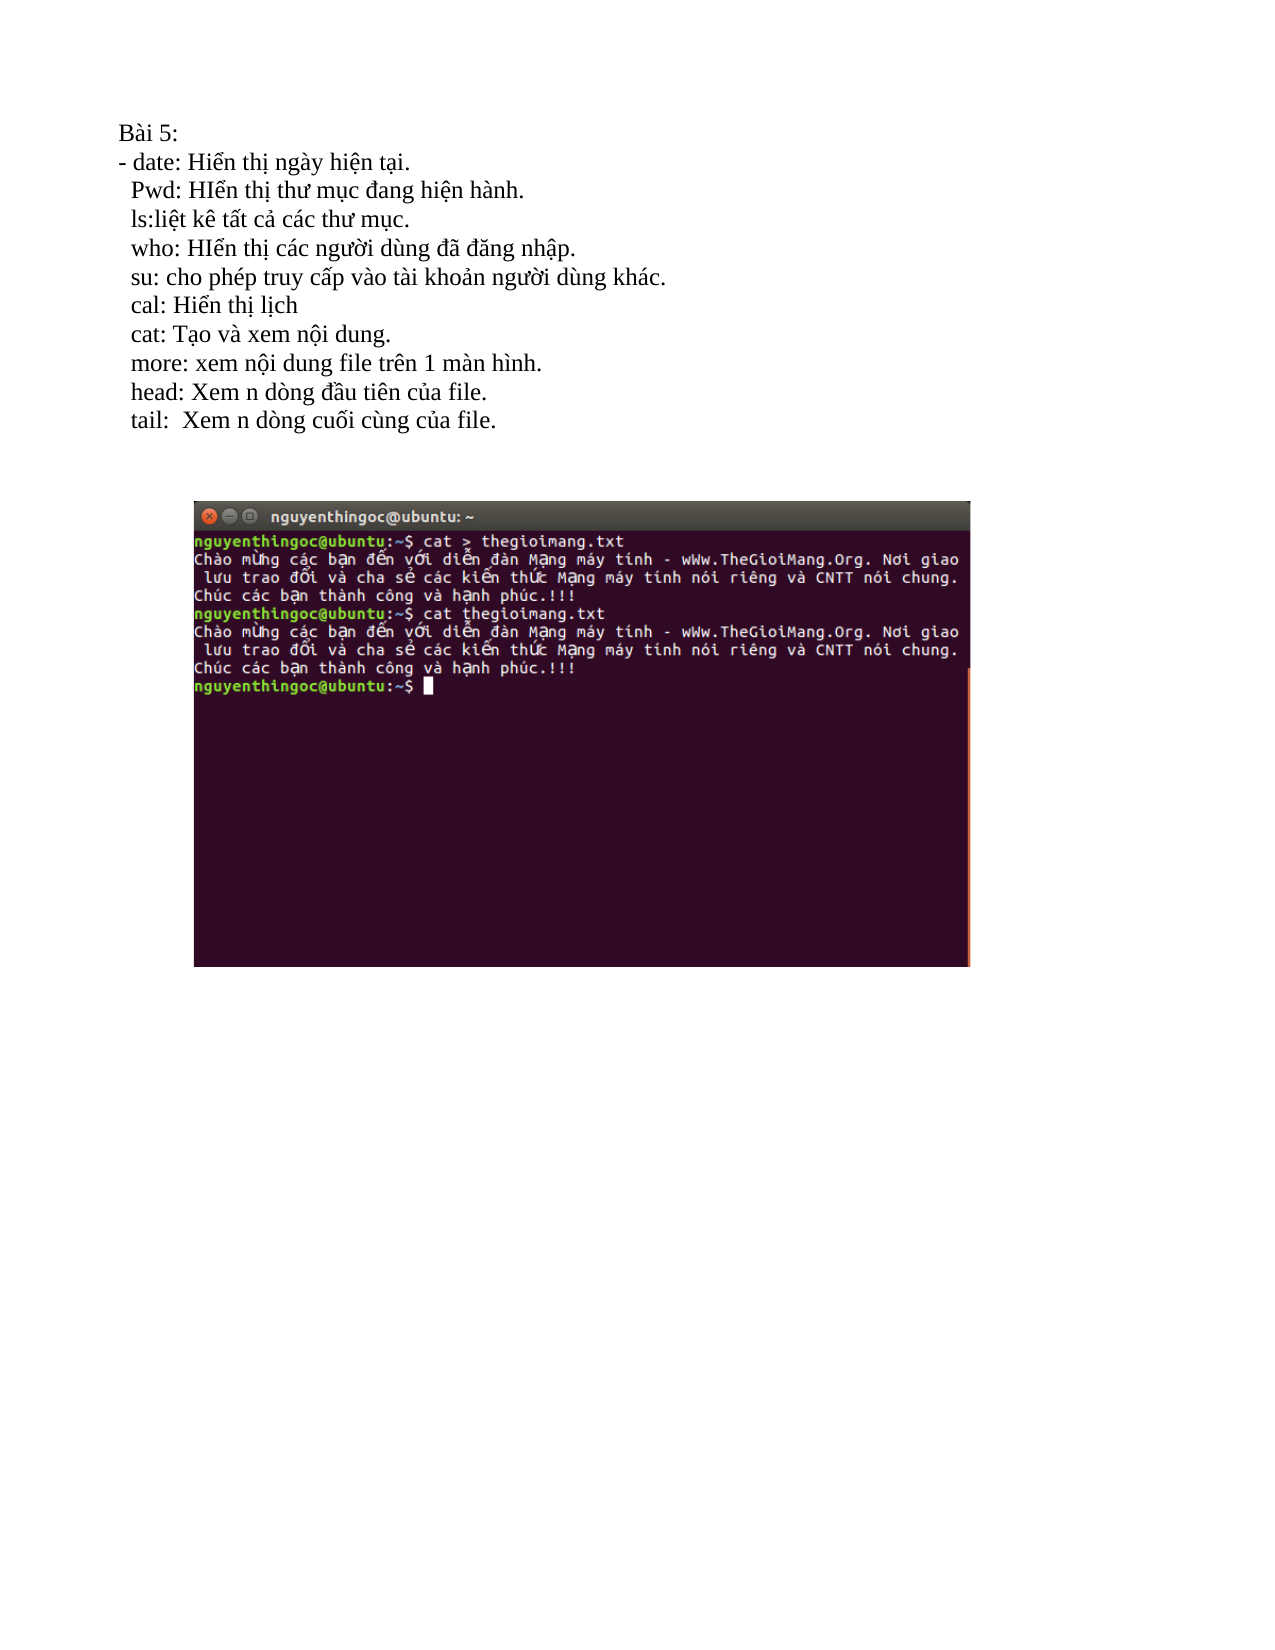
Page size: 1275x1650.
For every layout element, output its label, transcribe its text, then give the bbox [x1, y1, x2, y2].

text ls:liệt kê tất cả các thư mục. [118, 204, 1157, 233]
text tail: Xem n dòng cuối cùng của file. [118, 406, 1157, 434]
picture [193, 501, 971, 967]
text who: HIển thị các người dùng đã đăng nhập. [118, 233, 1157, 262]
text cal: Hiển thị lịch [118, 291, 1157, 319]
text more: xem nội dung file trên 1 màn hình. [118, 348, 1157, 377]
text Bài 5: [118, 118, 1157, 147]
text cat: Tạo và xem nội dung. [118, 319, 1157, 348]
text head: Xem n dòng đầu tiên của file. [118, 377, 1157, 406]
text - date: Hiển thị ngày hiện tại. [118, 147, 1157, 176]
text Pwd: HIển thị thư mục đang hiện hành. [118, 176, 1157, 204]
text su: cho phép truy cấp vào tài khoản người dùng khác. [118, 262, 1157, 291]
